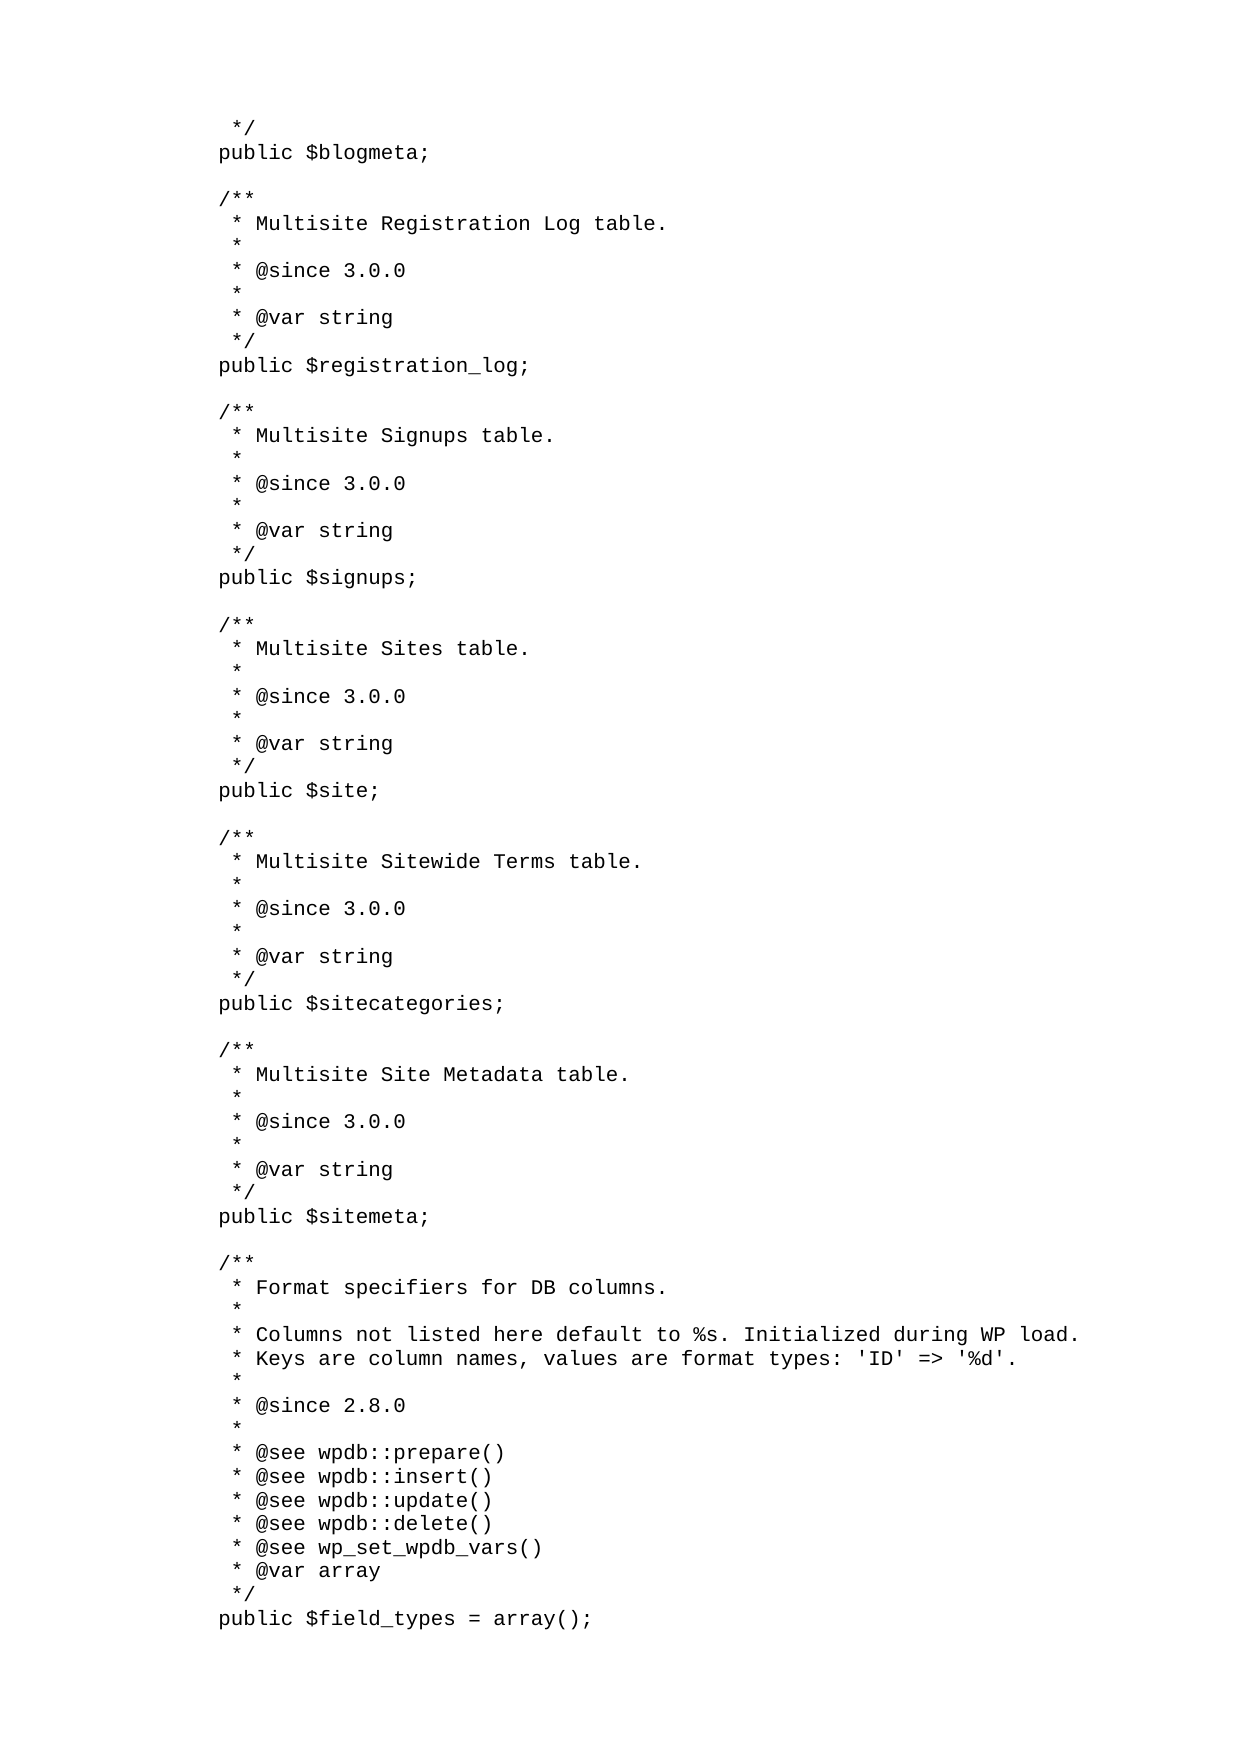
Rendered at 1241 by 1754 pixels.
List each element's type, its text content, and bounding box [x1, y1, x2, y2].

text * @since 2.8.0 [118, 1395, 1122, 1419]
text * [118, 284, 1122, 307]
text * @since 3.0.0 [118, 686, 1122, 709]
text public $sitemeta; [118, 1206, 1122, 1229]
text * [118, 922, 1122, 946]
text * [118, 449, 1122, 473]
text * @since 3.0.0 [118, 260, 1122, 284]
text * [118, 1088, 1122, 1111]
text * @see wp_set_wpdb_vars() [118, 1537, 1122, 1561]
text * @var array [118, 1561, 1122, 1584]
text * @var string [118, 520, 1122, 544]
text * @since 3.0.0 [118, 898, 1122, 922]
text public $blogmeta; [118, 142, 1122, 165]
text * @var string [118, 307, 1122, 331]
text * [118, 1300, 1122, 1324]
text * Format specifiers for DB columns. [118, 1277, 1122, 1300]
text */ [118, 331, 1122, 354]
text */ [118, 1584, 1122, 1608]
text */ [118, 1182, 1122, 1206]
text public $registration_log; [118, 354, 1122, 378]
text * [118, 875, 1122, 898]
text */ [118, 757, 1122, 780]
text * [118, 236, 1122, 260]
text * Multisite Site Metadata table. [118, 1064, 1122, 1088]
text * @see wpdb::delete() [118, 1513, 1122, 1537]
text /** [118, 827, 1122, 851]
text */ [118, 118, 1122, 142]
text * [118, 1371, 1122, 1395]
text * @var string [118, 1158, 1122, 1182]
text * @since 3.0.0 [118, 473, 1122, 496]
text * Columns not listed here default to %s. Initialized during WP load. [118, 1324, 1122, 1348]
text * @since 3.0.0 [118, 1111, 1122, 1135]
text */ [118, 544, 1122, 567]
text * Multisite Signups table. [118, 426, 1122, 449]
text * @see wpdb::prepare() [118, 1442, 1122, 1466]
text */ [118, 969, 1122, 993]
text /** [118, 615, 1122, 638]
text * [118, 662, 1122, 686]
text /** [118, 1253, 1122, 1277]
text public $site; [118, 780, 1122, 804]
text * [118, 496, 1122, 520]
text * Keys are column names, values are format types: 'ID' => '%d'. [118, 1348, 1122, 1371]
text * [118, 1135, 1122, 1158]
text public $field_types = array(); [118, 1608, 1122, 1631]
text * @see wpdb::insert() [118, 1466, 1122, 1489]
text * [118, 709, 1122, 733]
text * Multisite Registration Log table. [118, 213, 1122, 236]
text public $sitecategories; [118, 993, 1122, 1017]
text * Multisite Sites table. [118, 638, 1122, 662]
text /** [118, 189, 1122, 213]
text /** [118, 1040, 1122, 1064]
text /** [118, 402, 1122, 426]
text * [118, 1419, 1122, 1442]
text * @var string [118, 733, 1122, 757]
text public $signups; [118, 567, 1122, 591]
text * @see wpdb::update() [118, 1489, 1122, 1513]
text * @var string [118, 946, 1122, 969]
text * Multisite Sitewide Terms table. [118, 851, 1122, 875]
